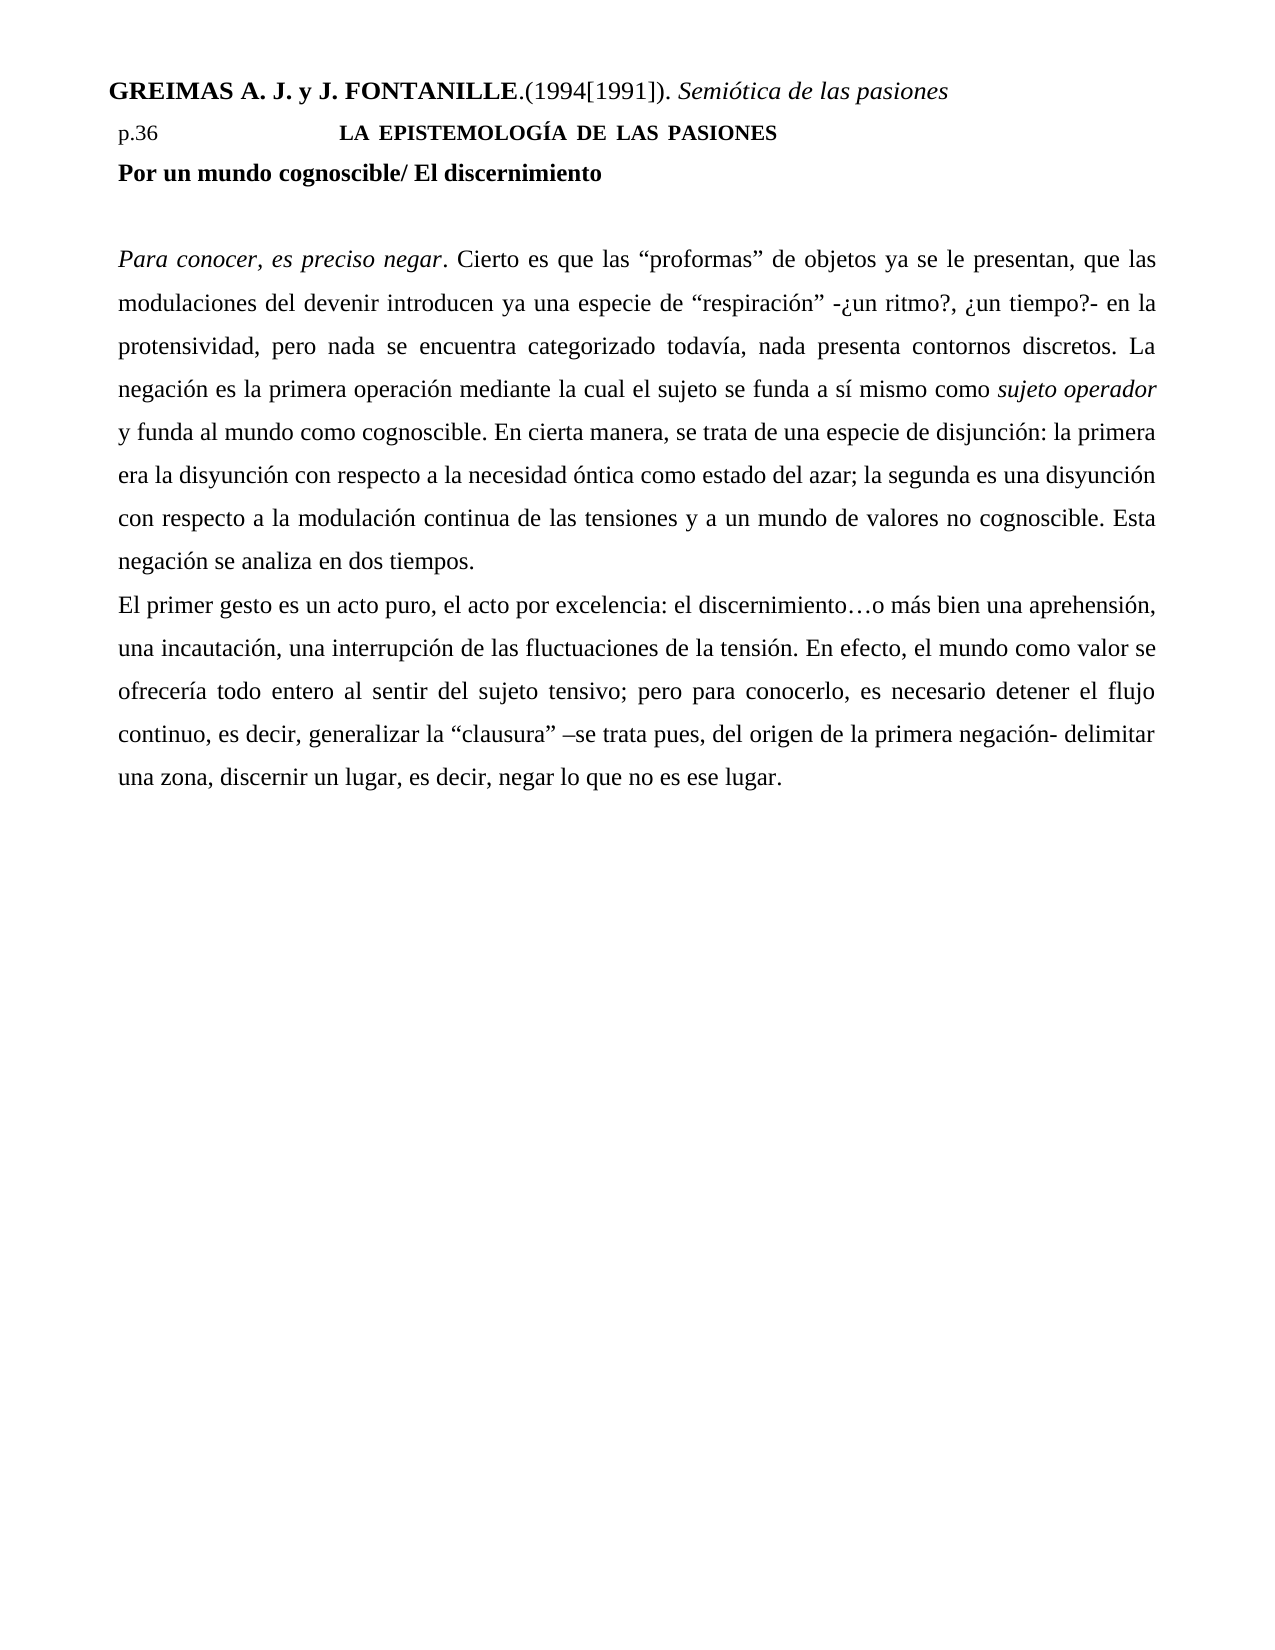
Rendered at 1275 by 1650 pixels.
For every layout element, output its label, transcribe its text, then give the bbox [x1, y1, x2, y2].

text El primer gesto es un acto puro, el acto por excelencia: el discernimiento…o más bien una aprehensión, una incautación, una interrupción de las fluctuaciones de la tensión. En efecto, el mundo como valor se ofrecería todo entero al sentir del sujeto tensivo; pero para conocerlo, es necesario detener el flujo continuo, es decir, generalizar la “clausura” –se trata pues, del origen de la primera negación- delimitar una zona, discernir un lugar, es decir, negar lo que no es ese lugar. [118, 590, 1157, 791]
text GREIMAS A. J. y J. FONTANILLE.(1994[1991]). Semiótica de las pasiones [108, 76, 1169, 105]
text p.36 LA EPISTEMOLOGÍA DE LAS PASIONES [118, 120, 1169, 146]
text Para conocer, es preciso negar. Cierto es que las “proformas” de objetos ya se le presentan, que las modulaciones del devenir introducen ya una especie de “respiración” -¿un ritmo?, ¿un tiempo?- en la protensividad, pero nada se encuentra categorizado todavía, nada presenta contornos discretos. La negación es la primera operación mediante la cual el sujeto se funda a sí mismo como sujeto operador y funda al mundo como cognoscible. En cierta manera, se trata de una especie de disjunción: la primera era la disyunción con respecto a la necesidad óntica como estado del azar; la segunda es una disyunción con respecto a la modulación continua de las tensiones y a un mundo de valores no cognoscible. Esta negación se analiza en dos tiempos. [118, 244, 1157, 575]
subtitle Por un mundo cognoscible/ El discernimiento [118, 158, 1169, 187]
